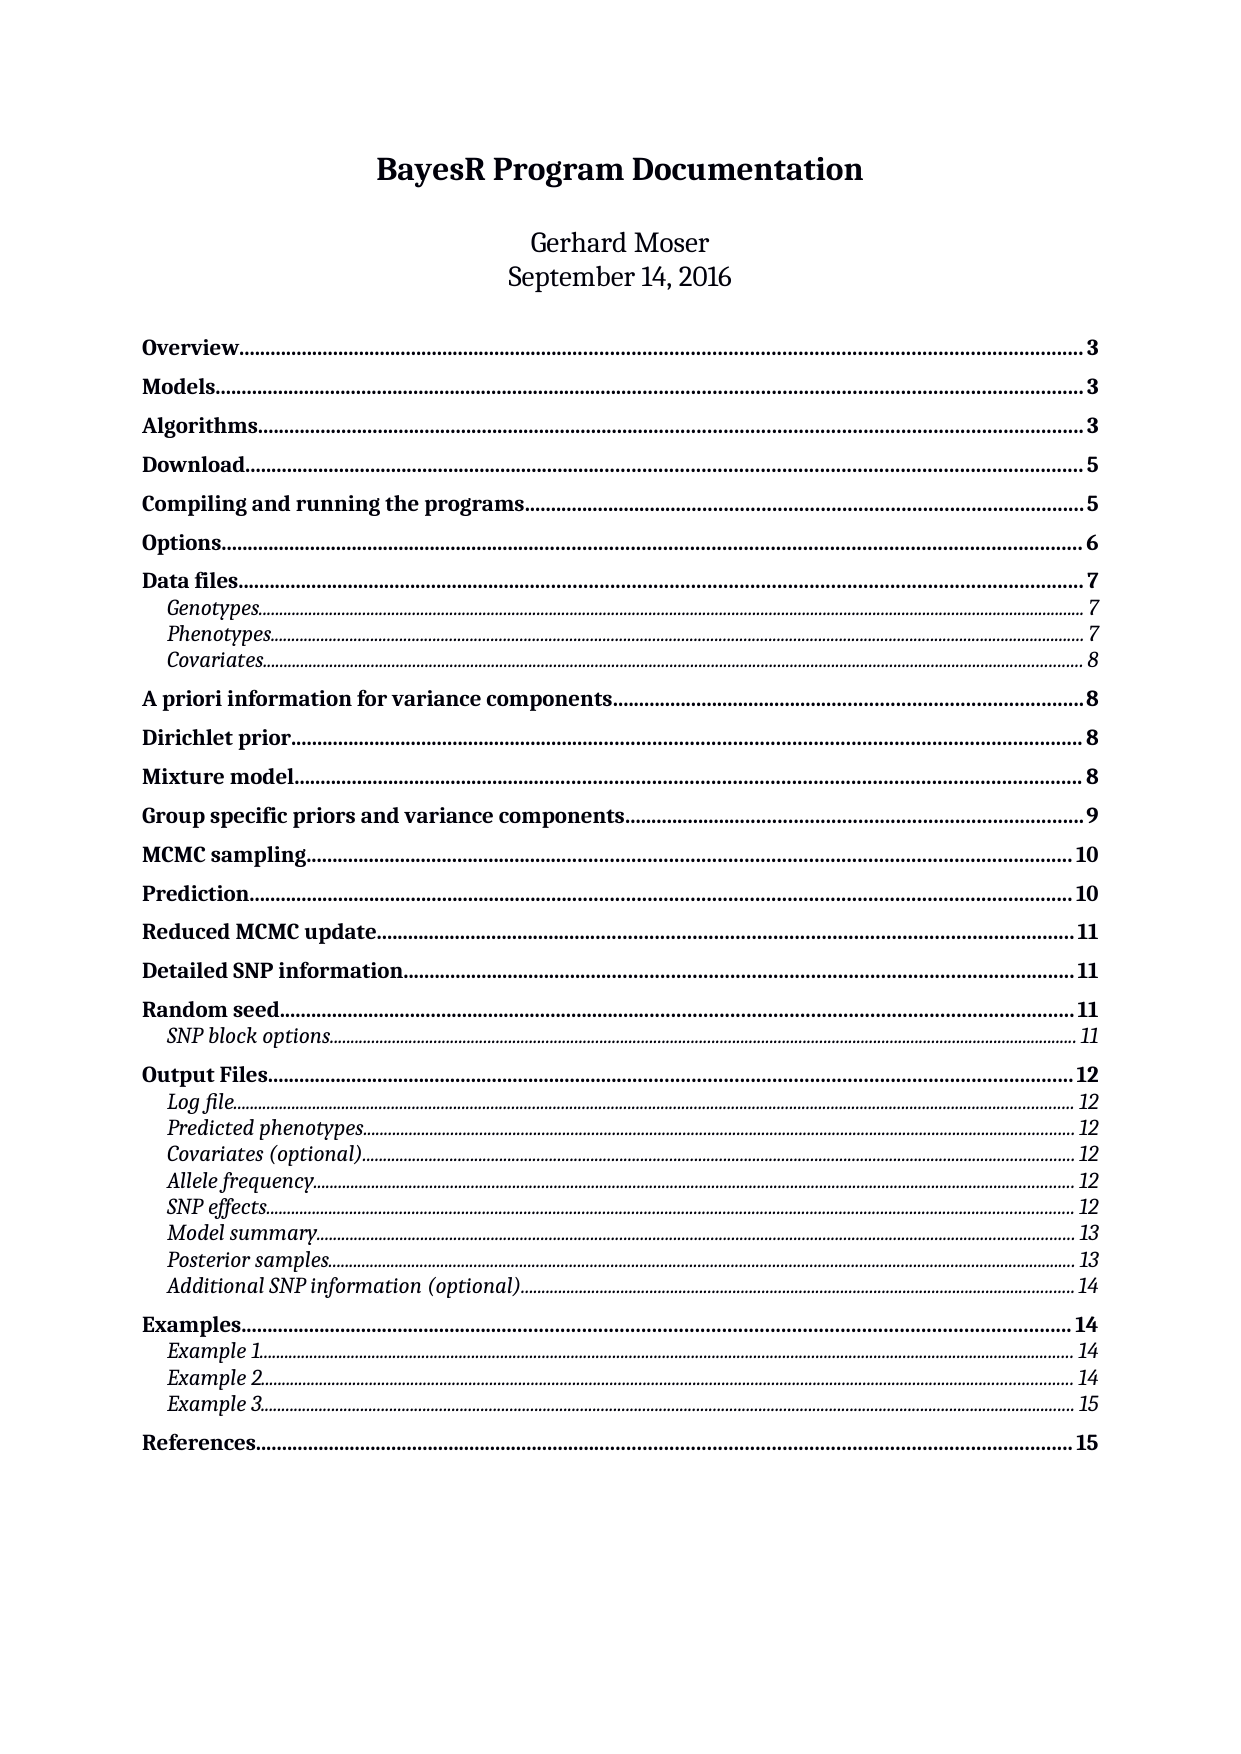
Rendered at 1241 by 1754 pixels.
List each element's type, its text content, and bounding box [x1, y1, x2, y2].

text Examples 14 [142, 1312, 1098, 1338]
text Compiling and running the programs 5 [142, 490, 1098, 517]
text Overview 3 [142, 335, 1098, 361]
text Data files 7 [142, 568, 1098, 594]
text Example 1 14 [167, 1338, 1098, 1364]
text Example 2 14 [167, 1364, 1098, 1391]
text Posterior samples 13 [167, 1247, 1098, 1273]
text BayesR Program Documentation [142, 150, 1098, 188]
text Reduced MCMC update 11 [142, 919, 1098, 946]
text Random seed 11 [142, 997, 1098, 1023]
text Predicted phenotypes 12 [167, 1115, 1098, 1141]
text SNP effects 12 [167, 1194, 1098, 1220]
text A priori information for variance components 8 [142, 686, 1098, 712]
text Output Files 12 [142, 1062, 1098, 1088]
text Prediction 10 [142, 880, 1098, 907]
text Options 6 [142, 529, 1098, 556]
text Log file 12 [167, 1088, 1098, 1115]
text Additional SNP information (optional) 14 [167, 1273, 1098, 1299]
text Download 5 [142, 452, 1098, 478]
text Covariates (optional) 12 [167, 1141, 1098, 1167]
text Algorithms 3 [142, 413, 1098, 439]
text Detailed SNP information 11 [142, 958, 1098, 984]
text September 14, 2016 [142, 260, 1098, 294]
text Mixture model 8 [142, 764, 1098, 790]
text Covariates 8 [167, 647, 1098, 673]
text MCMC sampling 10 [142, 841, 1098, 868]
text Group specific priors and variance components 9 [142, 803, 1098, 829]
text Phenotypes 7 [167, 621, 1098, 647]
text Dirichlet prior 8 [142, 725, 1098, 751]
text Genotypes 7 [167, 594, 1098, 621]
text Gerhard Moser [142, 227, 1098, 260]
text Model summary 13 [167, 1220, 1098, 1247]
text Allele frequency 12 [167, 1167, 1098, 1194]
text Example 3 15 [167, 1391, 1098, 1417]
text Models 3 [142, 374, 1098, 400]
text References 15 [142, 1430, 1098, 1456]
text SNP block options 11 [167, 1023, 1098, 1049]
